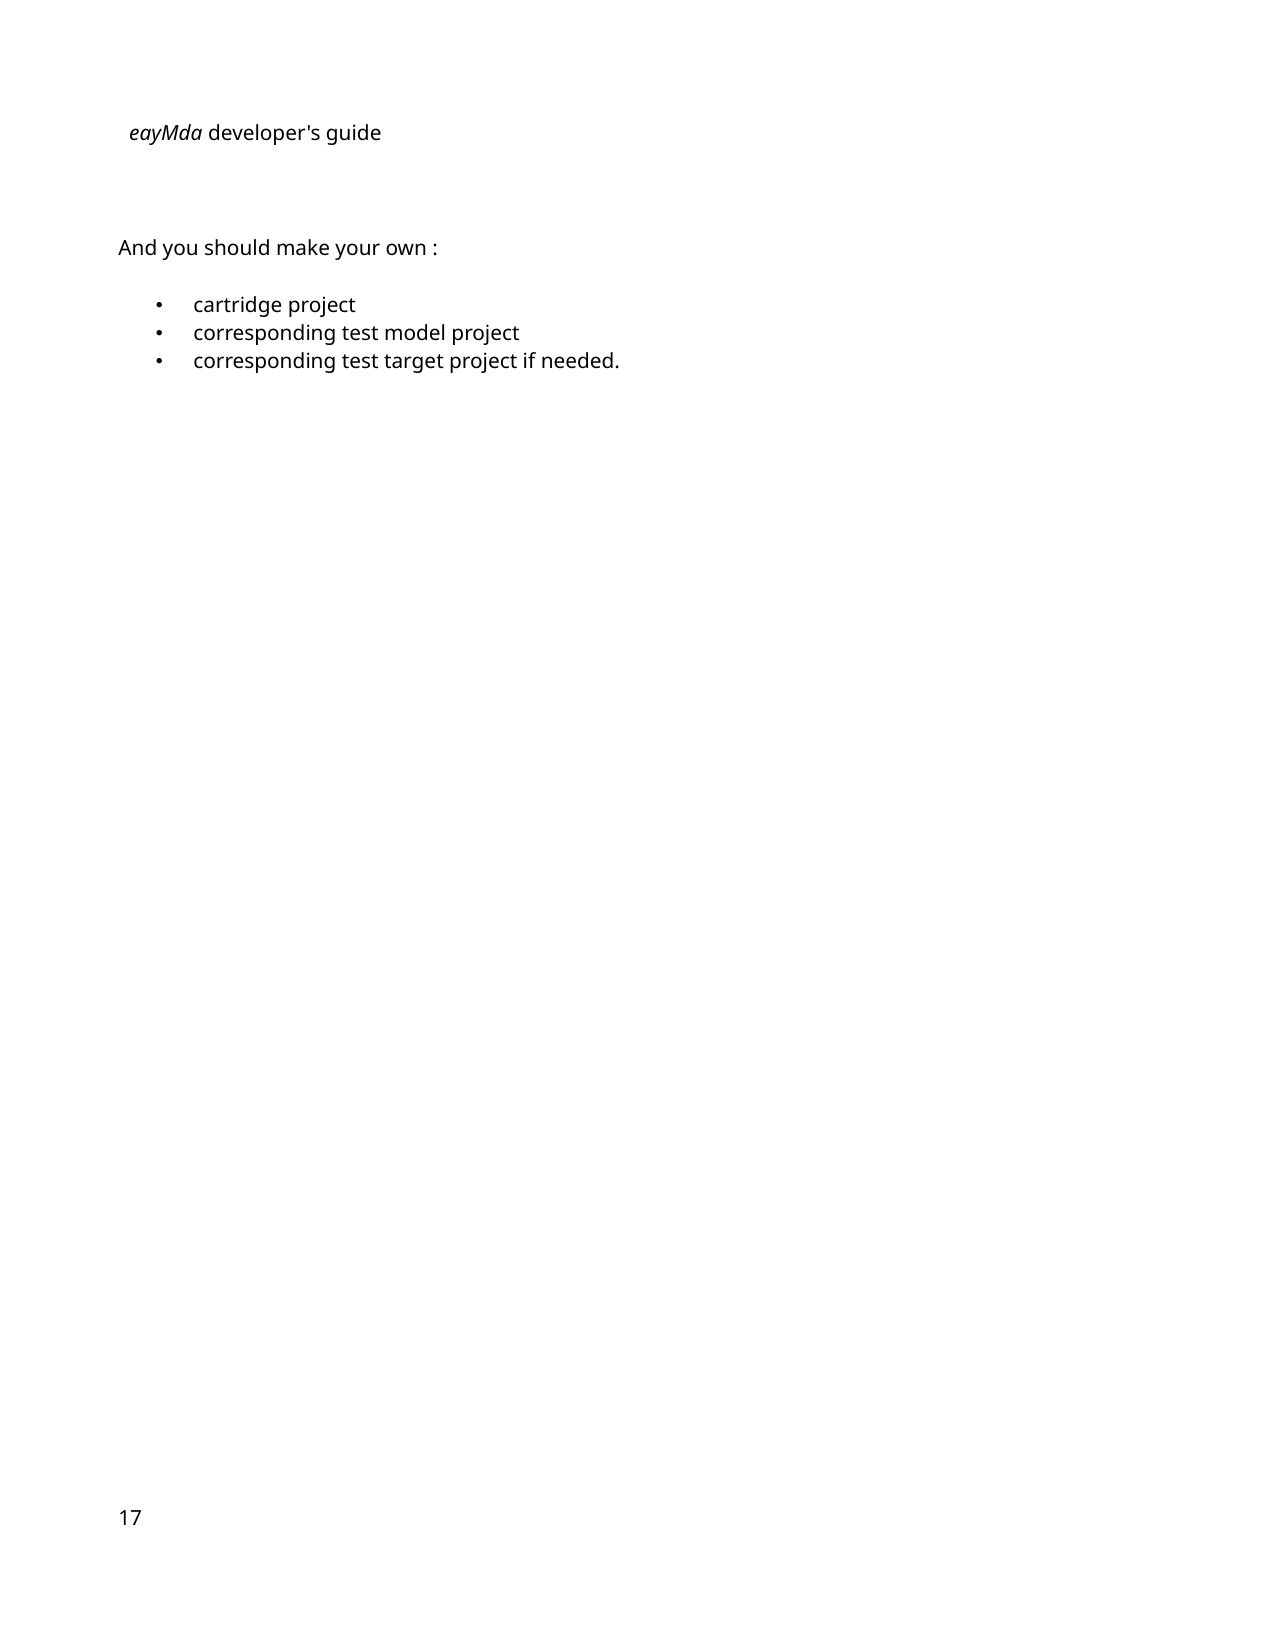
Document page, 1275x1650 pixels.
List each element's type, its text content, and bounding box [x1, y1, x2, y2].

list corresponding test target project if needed. [156, 347, 1157, 375]
list corresponding test model project [156, 318, 1157, 347]
list cartridge project [156, 290, 1157, 318]
text And you should make your own : [118, 233, 1157, 261]
